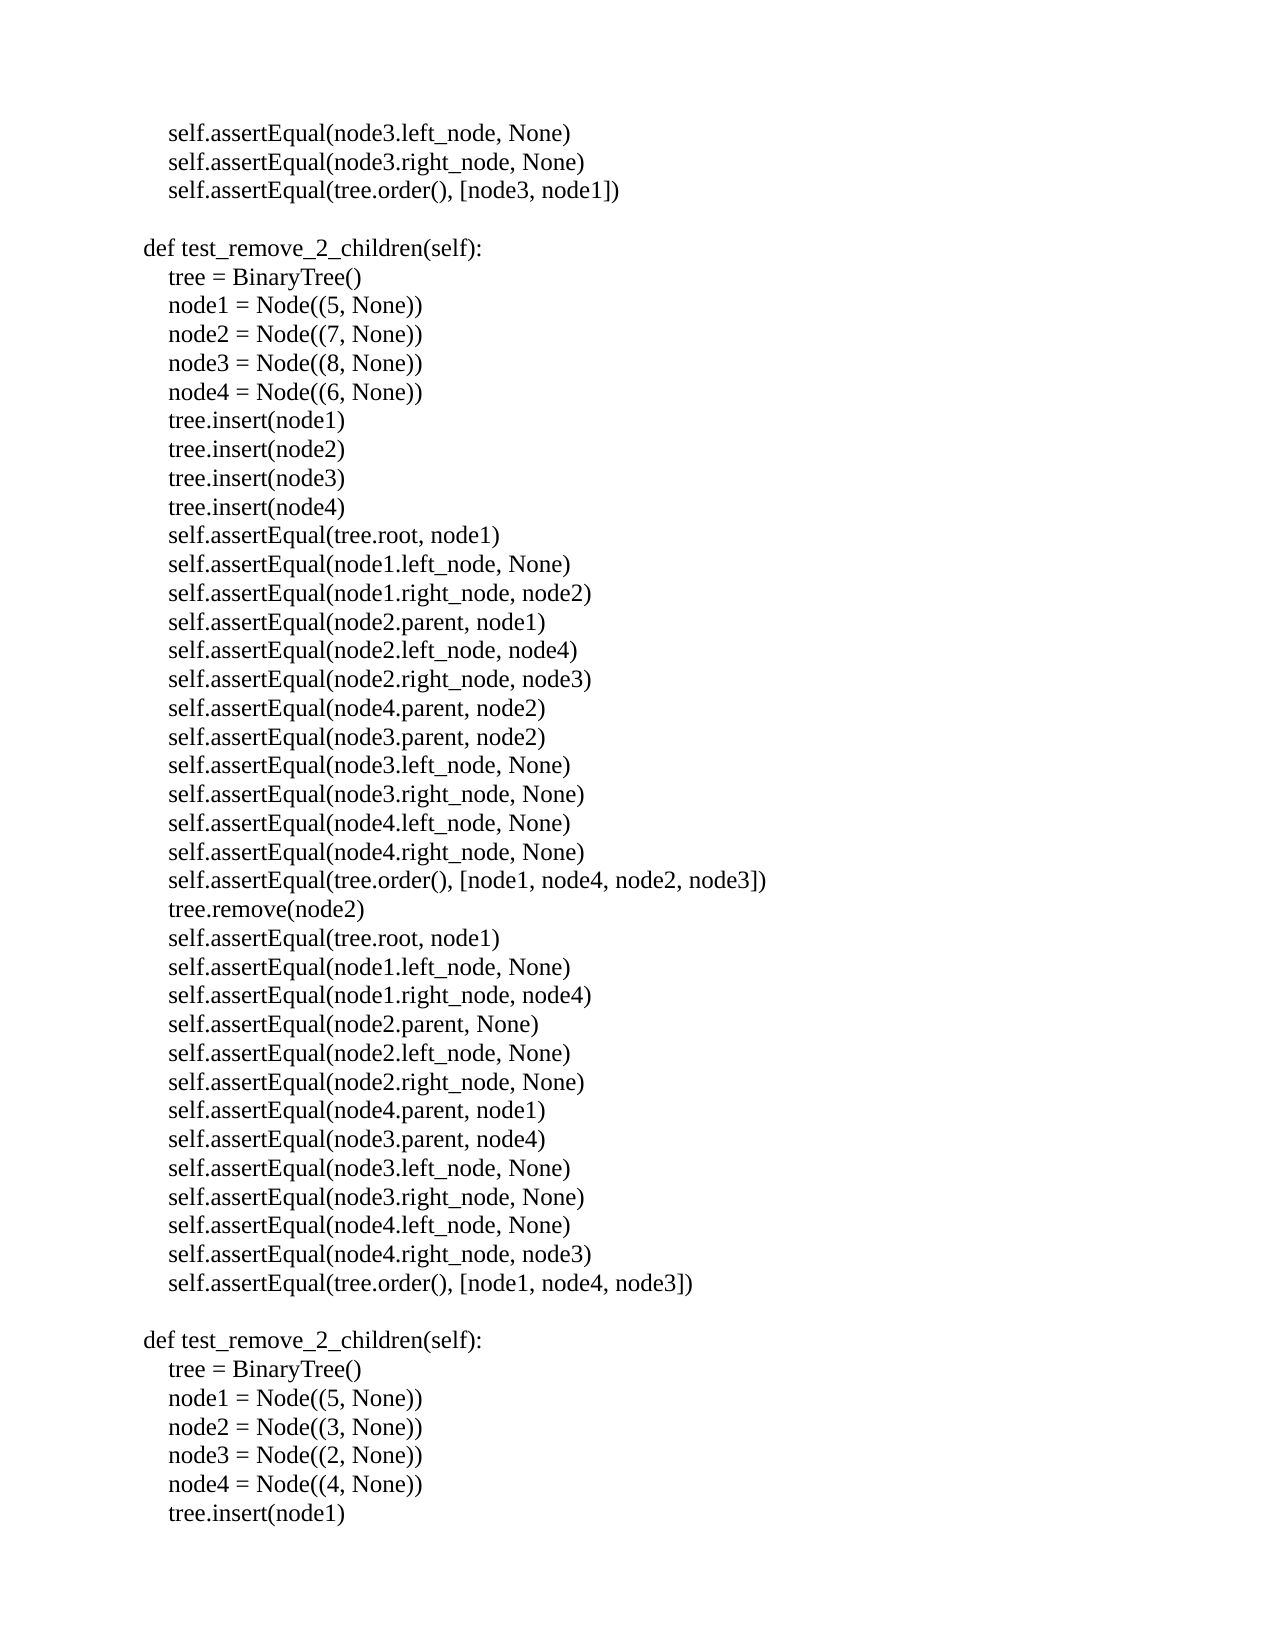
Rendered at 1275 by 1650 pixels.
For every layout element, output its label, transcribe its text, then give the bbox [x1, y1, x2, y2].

text self.assertEqual(node4.right_node, node3) [118, 1239, 1157, 1268]
text self.assertEqual(tree.order(), [node1, node4, node2, node3]) [118, 866, 1157, 894]
text node2 = Node((3, None)) [118, 1412, 1157, 1441]
text self.assertEqual(node2.left_node, None) [118, 1038, 1157, 1067]
text self.assertEqual(node3.right_node, None) [118, 1182, 1157, 1211]
text tree.insert(node1) [118, 406, 1157, 434]
text node2 = Node((7, None)) [118, 319, 1157, 348]
text tree.insert(node3) [118, 463, 1157, 492]
text self.assertEqual(node4.left_node, None) [118, 1211, 1157, 1239]
text self.assertEqual(node3.right_node, None) [118, 779, 1157, 808]
text self.assertEqual(node3.left_node, None) [118, 118, 1157, 147]
text node3 = Node((2, None)) [118, 1441, 1157, 1469]
text self.assertEqual(node1.right_node, node2) [118, 578, 1157, 607]
text tree = BinaryTree() [118, 262, 1157, 291]
text self.assertEqual(node4.parent, node1) [118, 1096, 1157, 1124]
text self.assertEqual(tree.root, node1) [118, 521, 1157, 549]
text self.assertEqual(tree.order(), [node3, node1]) [118, 176, 1157, 204]
text self.assertEqual(node2.parent, None) [118, 1009, 1157, 1038]
text self.assertEqual(node1.left_node, None) [118, 952, 1157, 981]
text self.assertEqual(tree.root, node1) [118, 923, 1157, 952]
text self.assertEqual(node4.left_node, None) [118, 808, 1157, 837]
text def test_remove_2_children(self): [118, 233, 1157, 262]
text tree = BinaryTree() [118, 1354, 1157, 1383]
text self.assertEqual(node1.left_node, None) [118, 549, 1157, 578]
text self.assertEqual(node4.parent, node2) [118, 693, 1157, 722]
text tree.insert(node2) [118, 434, 1157, 463]
text self.assertEqual(node2.parent, node1) [118, 607, 1157, 636]
text self.assertEqual(node3.parent, node2) [118, 722, 1157, 751]
text def test_remove_2_children(self): [118, 1326, 1157, 1354]
text node4 = Node((6, None)) [118, 377, 1157, 406]
text self.assertEqual(node2.right_node, node3) [118, 664, 1157, 693]
text self.assertEqual(node2.left_node, node4) [118, 636, 1157, 664]
text self.assertEqual(node3.right_node, None) [118, 147, 1157, 176]
text self.assertEqual(node3.parent, node4) [118, 1124, 1157, 1153]
text node1 = Node((5, None)) [118, 291, 1157, 319]
text self.assertEqual(node4.right_node, None) [118, 837, 1157, 866]
text self.assertEqual(node3.left_node, None) [118, 1153, 1157, 1182]
text self.assertEqual(node1.right_node, node4) [118, 981, 1157, 1009]
text self.assertEqual(node2.right_node, None) [118, 1067, 1157, 1096]
text tree.insert(node1) [118, 1498, 1157, 1527]
text tree.remove(node2) [118, 894, 1157, 923]
text node1 = Node((5, None)) [118, 1383, 1157, 1412]
text node3 = Node((8, None)) [118, 348, 1157, 377]
text self.assertEqual(node3.left_node, None) [118, 751, 1157, 779]
text node4 = Node((4, None)) [118, 1469, 1157, 1498]
text self.assertEqual(tree.order(), [node1, node4, node3]) [118, 1268, 1157, 1297]
text tree.insert(node4) [118, 492, 1157, 521]
